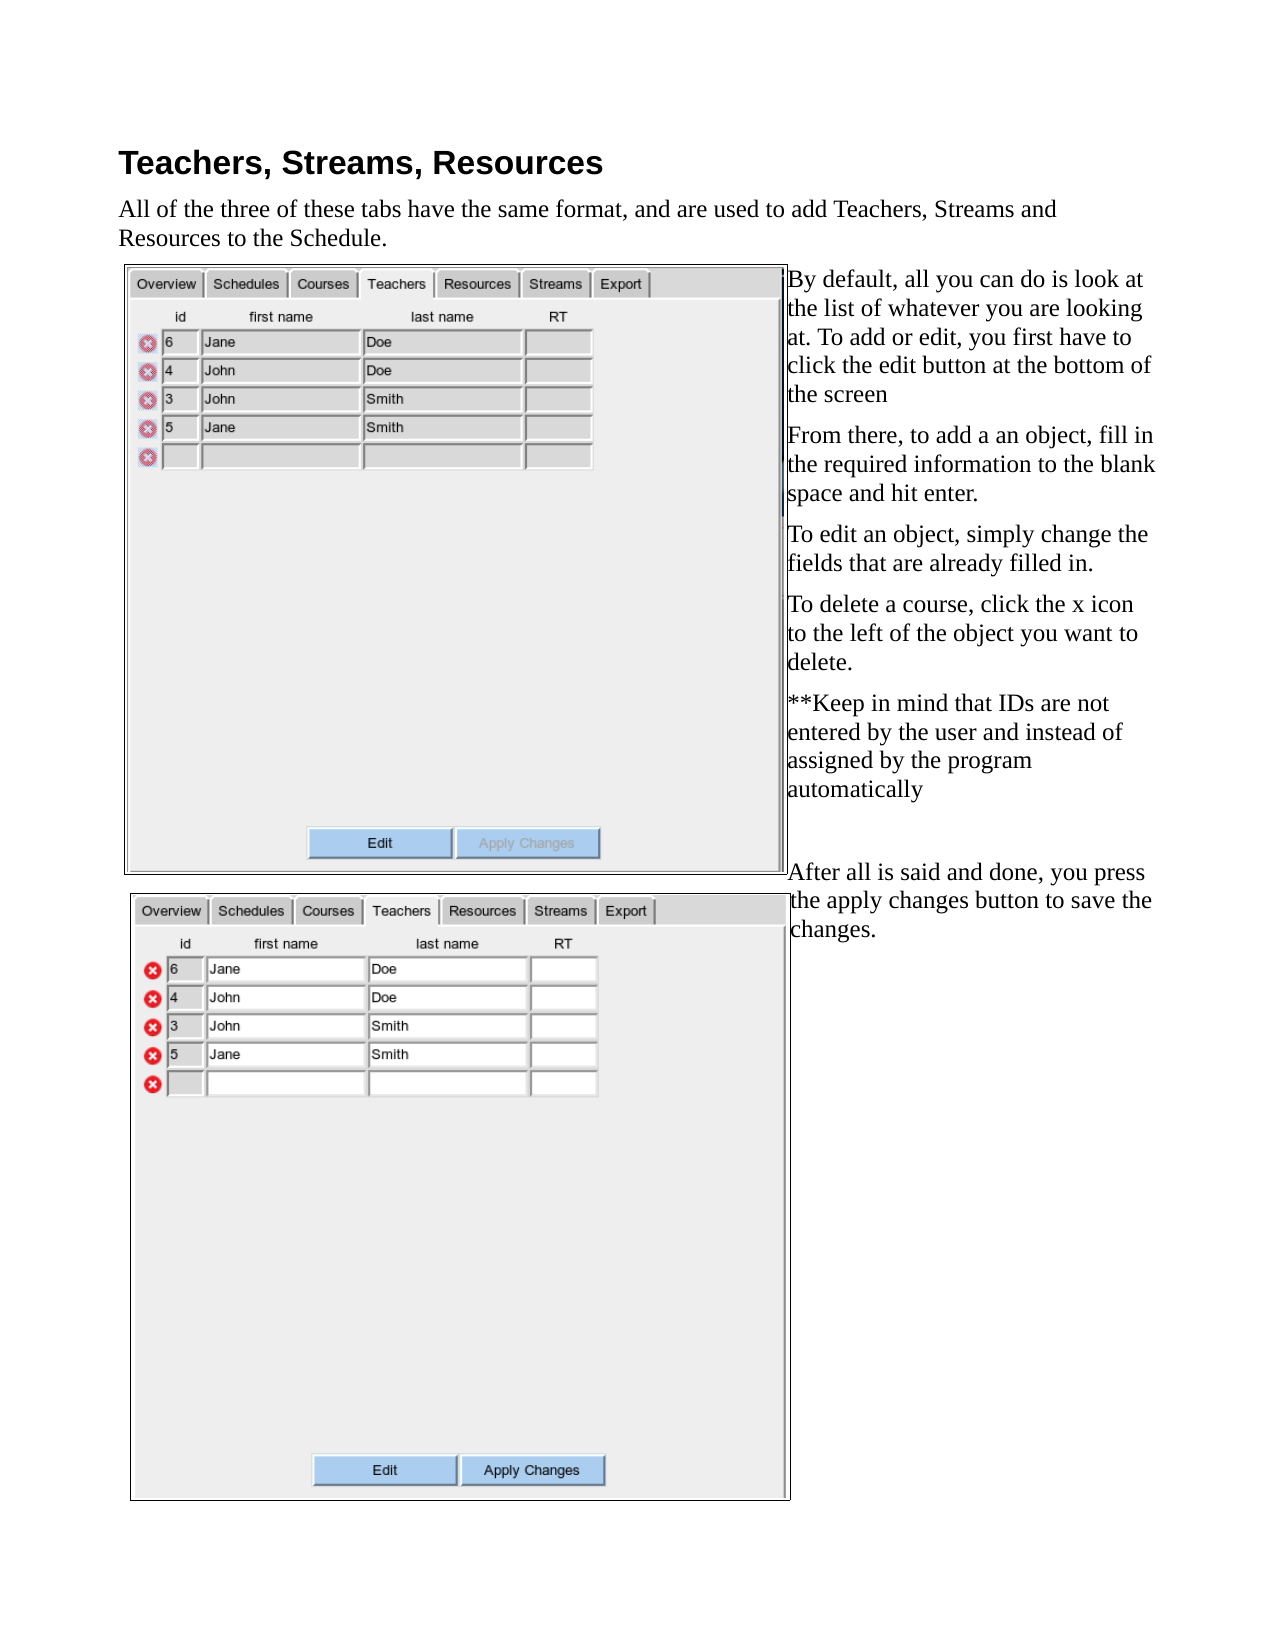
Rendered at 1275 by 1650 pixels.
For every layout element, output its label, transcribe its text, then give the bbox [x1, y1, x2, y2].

text [125, 265, 787, 874]
text After all is said and done, you press the apply changes button to save the changes. [118, 857, 1157, 943]
text **Keep in mind that IDs are not entered by the user and instead of assigned by the program automatically [788, 688, 1157, 803]
picture [127, 267, 784, 872]
text From there, to add a an object, fill in the required information to the blank space and hit enter. [788, 421, 1157, 507]
text By default, all you can do is look at the list of whatever you are looking at. To add or edit, you first have to click the edit button at the bottom of the screen [788, 264, 1157, 408]
picture [133, 895, 787, 1498]
text To delete a course, click the x icon to the left of the object you want to delete. [788, 589, 1157, 676]
text To edit an object, simply change the fields that are already filled in. [788, 519, 1157, 577]
text [131, 894, 790, 1500]
subtitle Teachers, Streams, Resources [118, 143, 1157, 182]
text All of the three of these tabs have the same format, and are used to add Teachers, Streams and Resources to the Schedule. [118, 194, 1157, 252]
